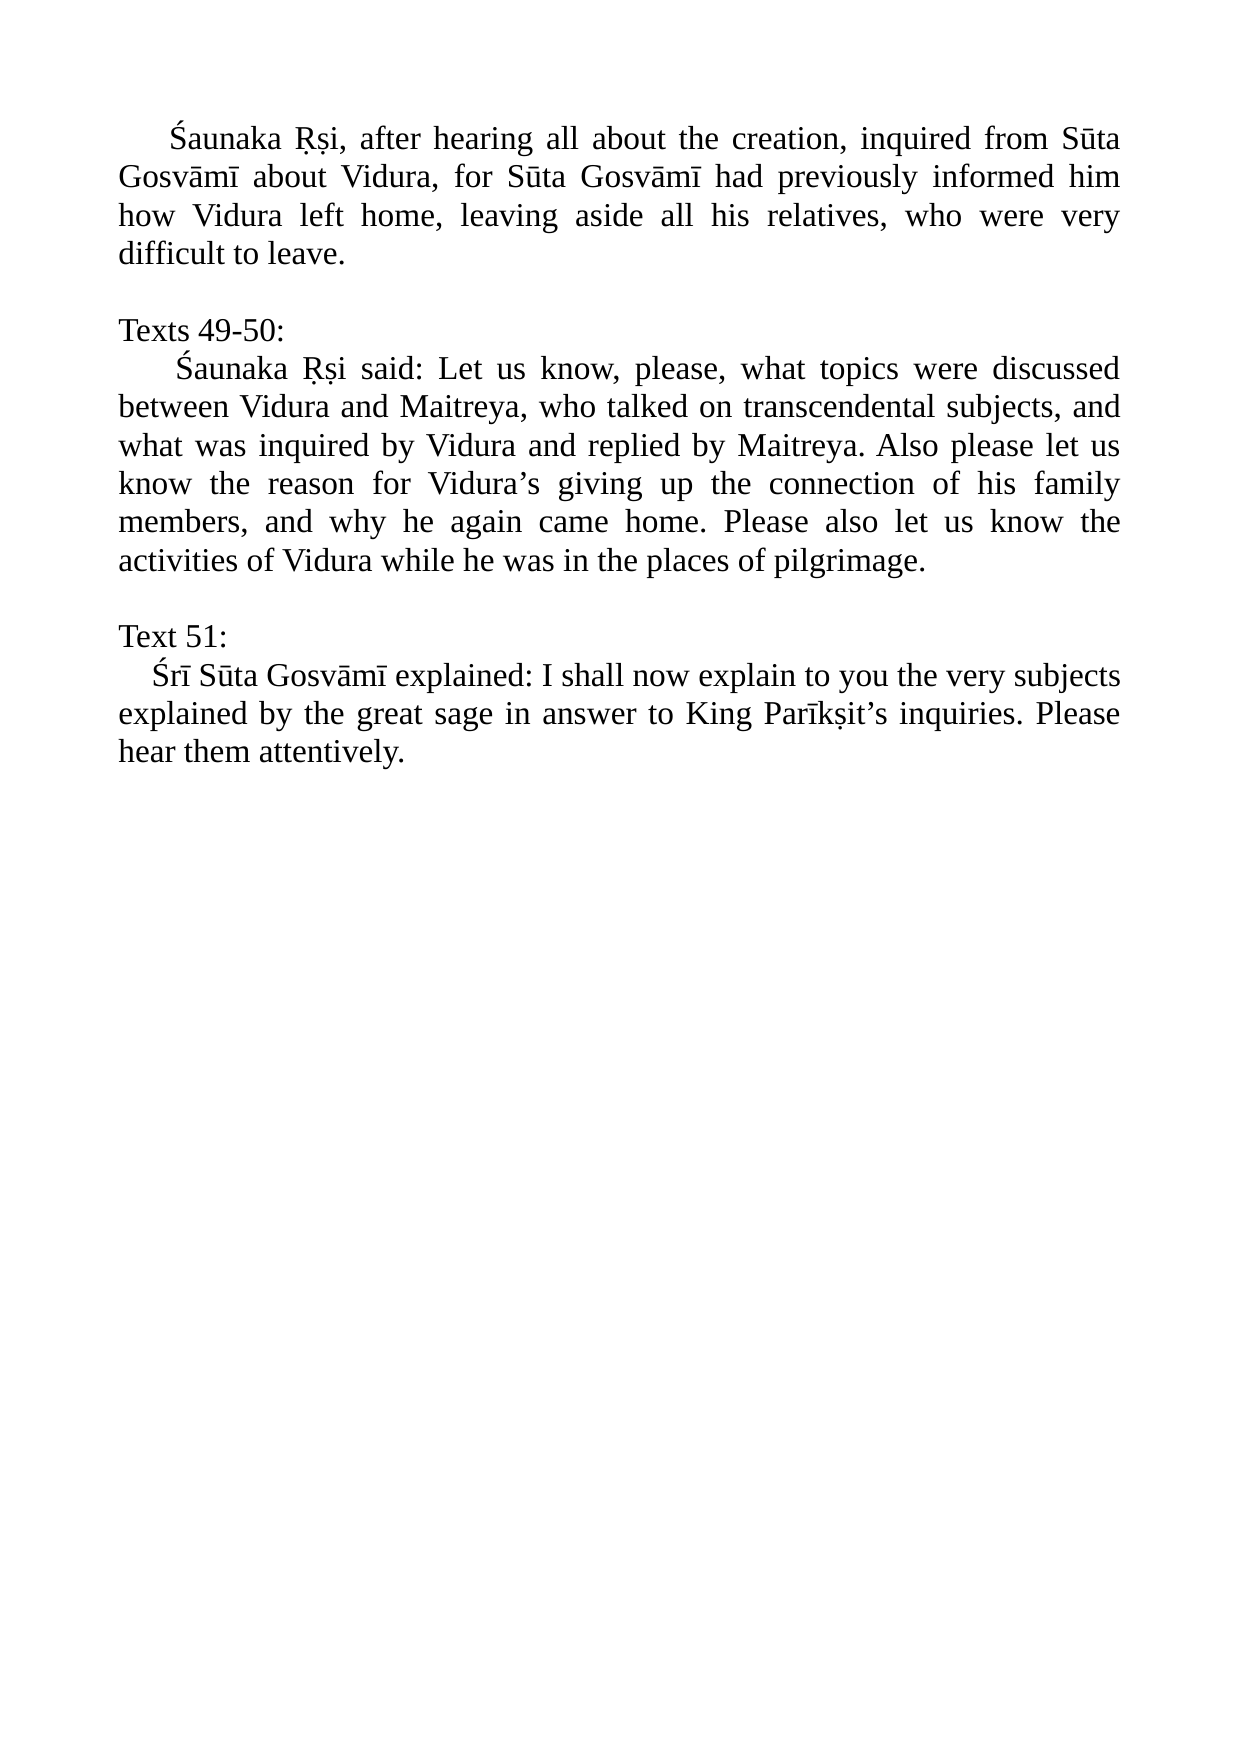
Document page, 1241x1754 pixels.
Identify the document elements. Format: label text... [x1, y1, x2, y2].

text Śaunaka Ṛṣi, after hearing all about the creation, inquired from Sūta Gosvāmī about Vidura, for Sūta Gosvāmī had previously informed him how Vidura left home, leaving aside all his relatives, who were very difficult to leave. [118, 118, 1122, 271]
text Śrī Sūta Gosvāmī explained: I shall now explain to you the very subjects explained by the great sage in answer to King Parīkṣit’s inquiries. Please hear them attentively. [118, 655, 1122, 770]
text Text 51: [118, 616, 1122, 655]
text Texts 49-50: [118, 310, 1122, 348]
text Śaunaka Ṛṣi said: Let us know, please, what topics were discussed between Vidura and Maitreya, who talked on transcendental subjects, and what was inquired by Vidura and replied by Maitreya. Also please let us know the reason for Vidura’s giving up the connection of his family members, and why he again came home. Please also let us know the activities of Vidura while he was in the places of pilgrimage. [118, 348, 1122, 578]
